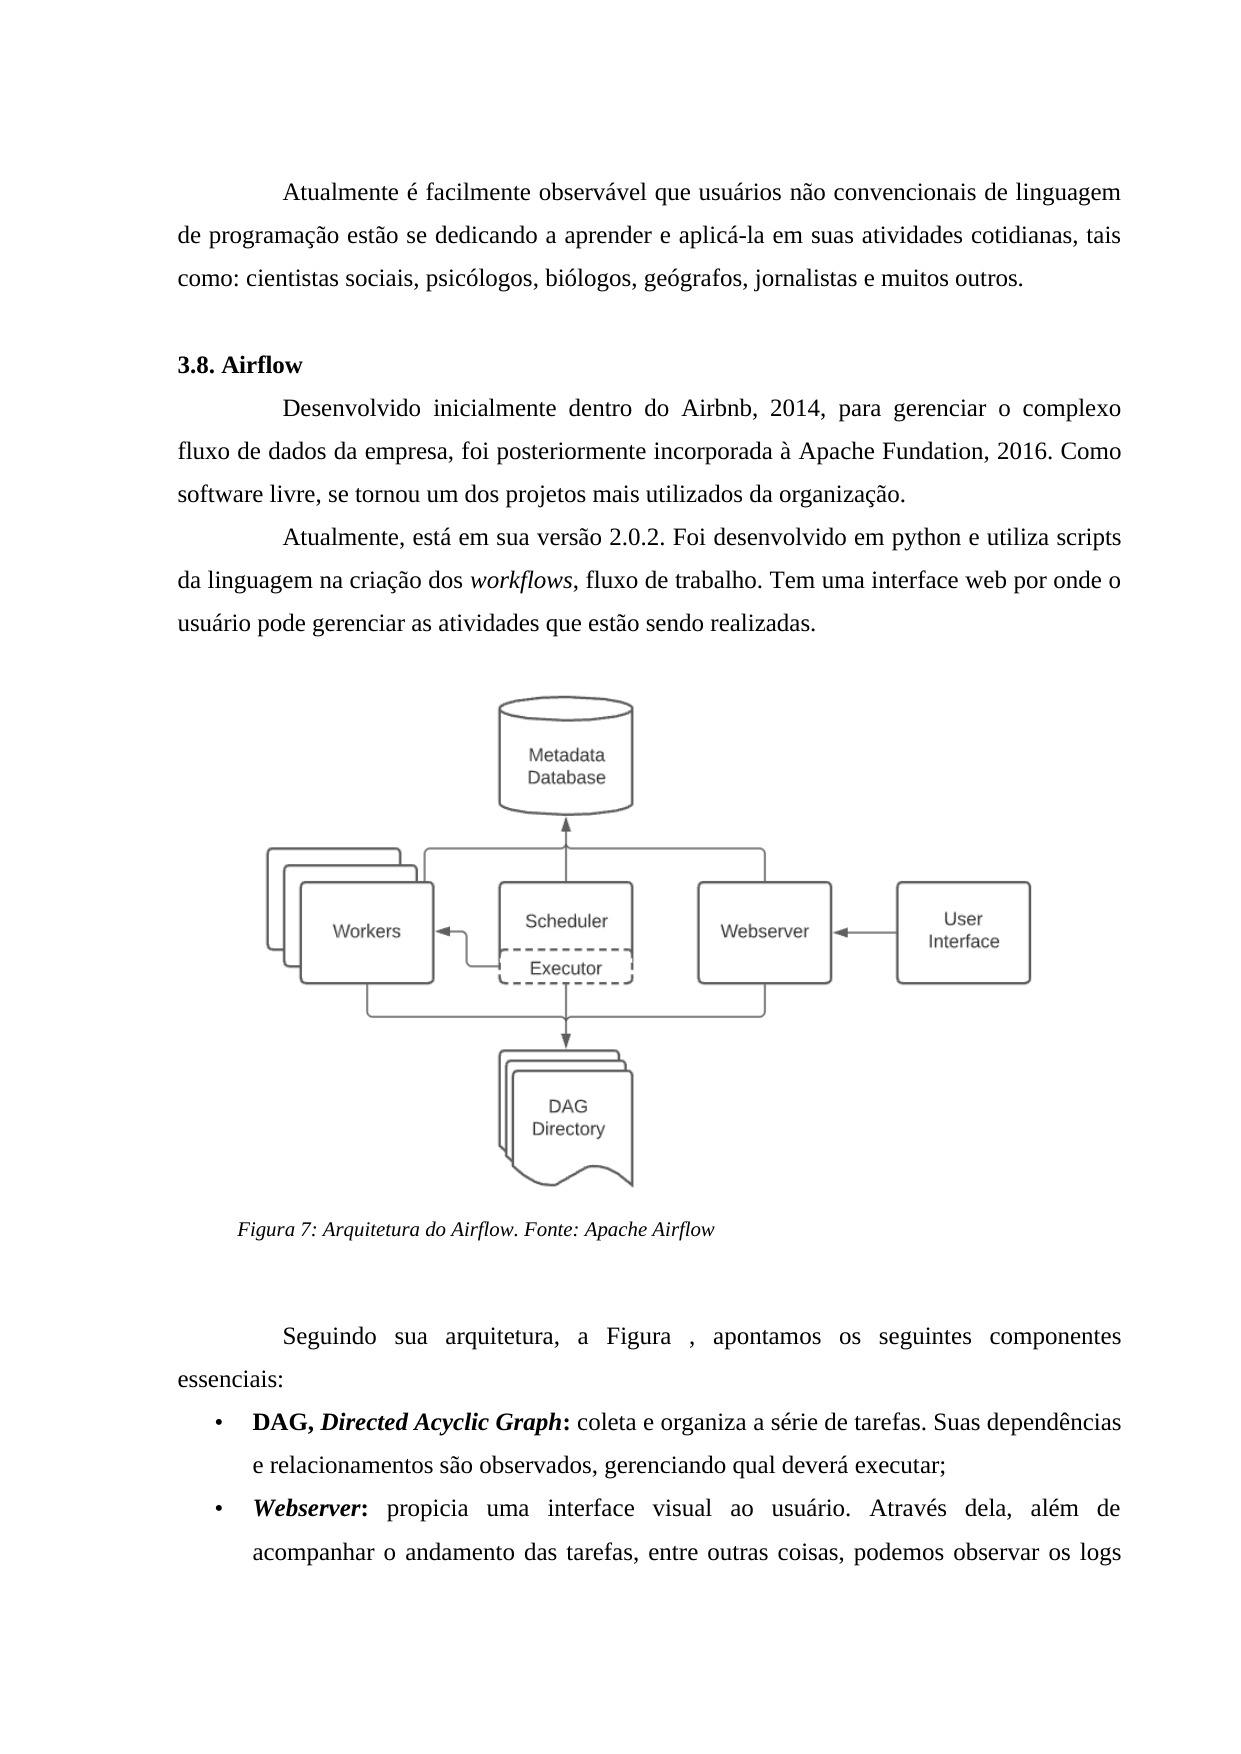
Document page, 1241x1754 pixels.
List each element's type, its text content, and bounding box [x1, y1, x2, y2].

picture [249, 679, 1050, 1201]
text Figura 7: Arquitetura do Airflow. Fonte: Apache Airflow [237, 680, 1062, 1241]
text Seguindo sua arquitetura, a Figura , apontamos os seguintes componentes essenciais: [177, 1321, 1122, 1393]
text Atualmente, está em sua versão 2.0.2. Foi desenvolvido em python e utiliza scripts da linguagem na criação dos workflows, fluxo de trabalho. Tem uma interface web por onde o usuário pode gerenciar as atividades que estão sendo realizadas. [177, 522, 1122, 637]
list DAG, Directed Acyclic Graph: coleta e organiza a série de tarefas. Suas dependências e relacionamentos são observados, gerenciando qual deverá executar; [215, 1407, 1122, 1479]
list Webserver: propicia uma interface visual ao usuário. Através dela, além de acompanhar o andamento das tarefas, entre outras coisas, podemos observar os logs [215, 1493, 1122, 1565]
text Atualmente é facilmente observável que usuários não convencionais de linguagem de programação estão se dedicando a aprender e aplicá-la em suas atividades cotidianas, tais como: cientistas sociais, psicólogos, biólogos, geógrafos, jornalistas e muitos outros. [177, 177, 1122, 292]
text Desenvolvido inicialmente dentro do Airbnb, 2014, para gerenciar o complexo fluxo de dados da empresa, foi posteriormente incorporada à Apache Fundation, 2016. Como software livre, se tornou um dos projetos mais utilizados da organização. [177, 393, 1122, 508]
subtitle 3.8. Airflow [177, 350, 1122, 378]
